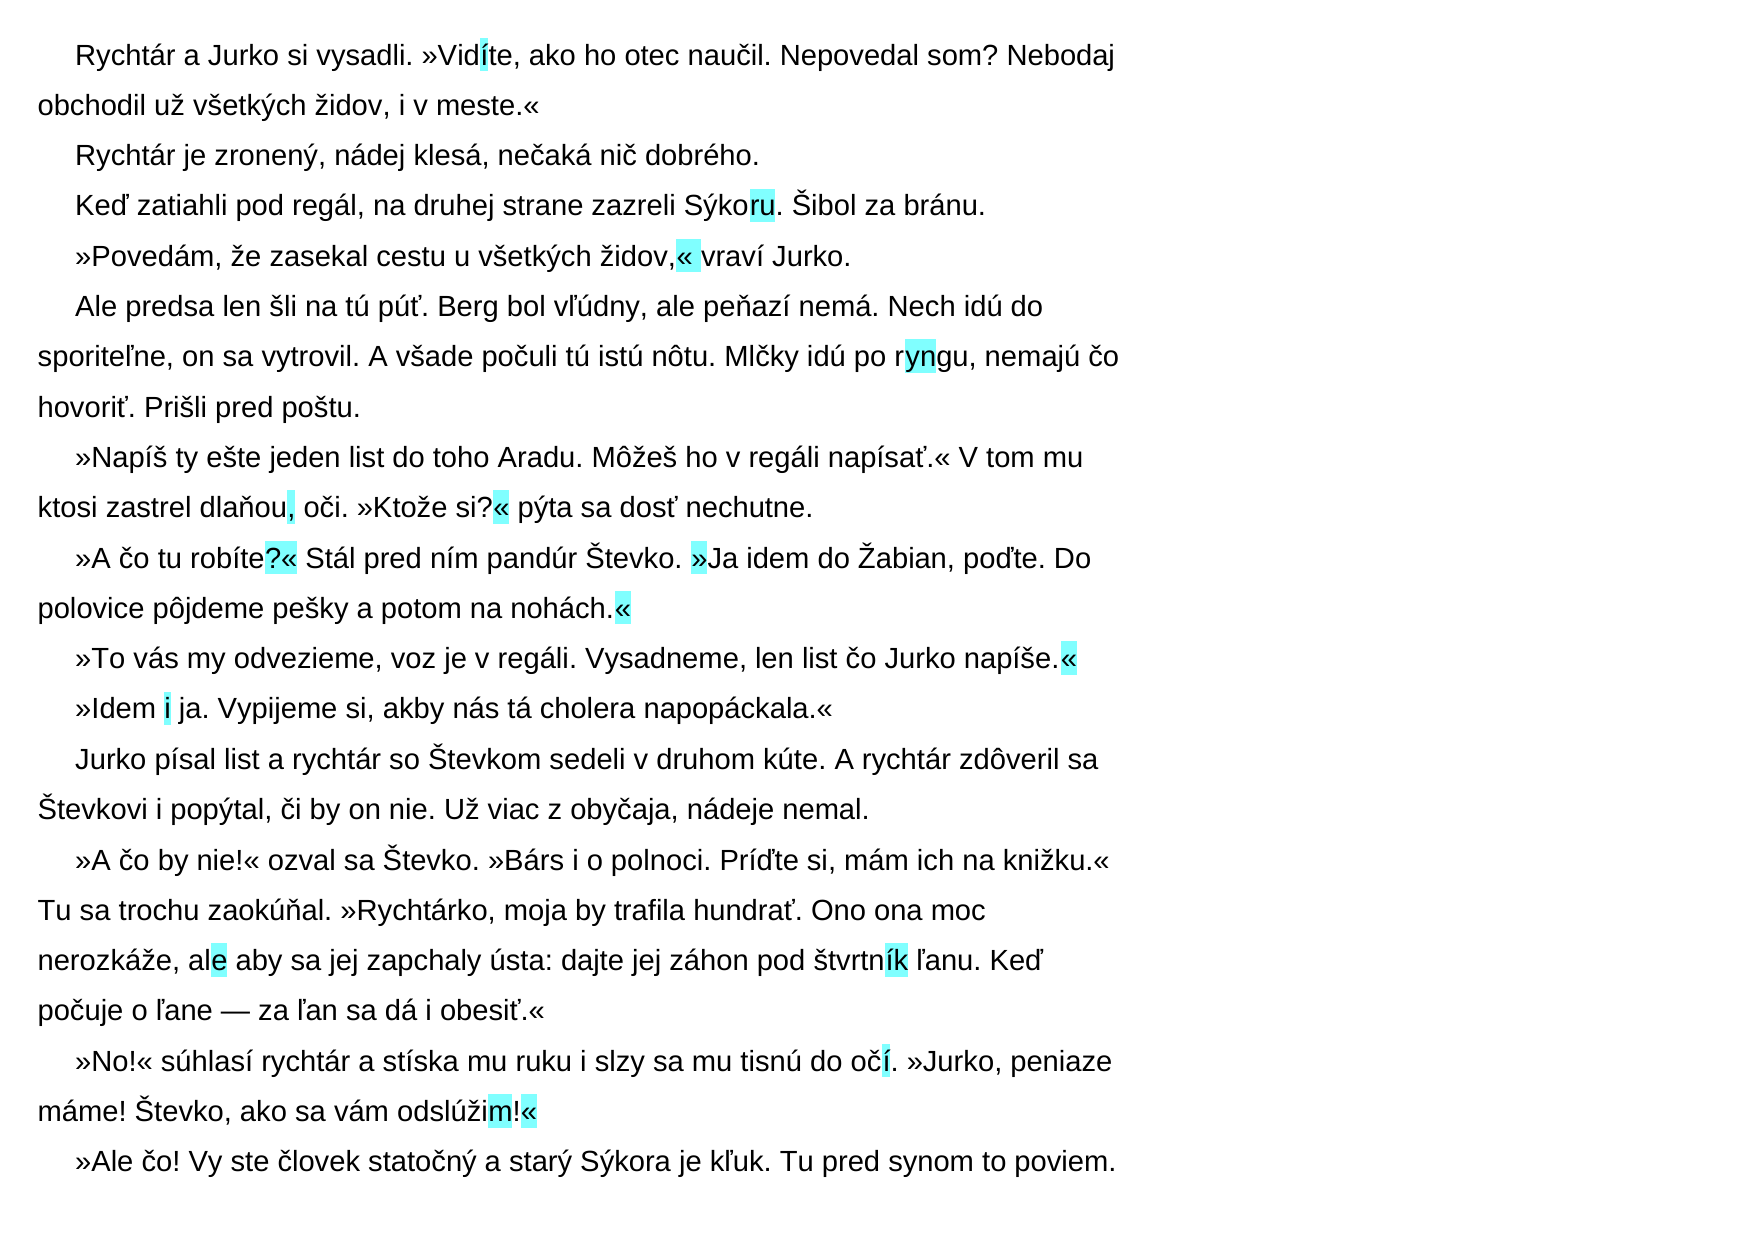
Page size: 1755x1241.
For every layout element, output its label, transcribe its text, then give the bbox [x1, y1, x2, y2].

text »To vás my odvezieme, voz je v regáli. Vysadneme, len list čo Jurko napíše.« [37, 641, 1130, 675]
text »A čo tu robíte?« Stál pred ním pandúr Števko. »Ja idem do Žabian, poďte. Do polovice pôjdeme pešky a potom na nohách.« [37, 541, 1130, 624]
text »A čo by nie!« ozval sa Števko. »Bárs i o polnoci. Príďte si, mám ich na knižku.« Tu sa trochu zaokúňal. »Rychtárko, moja by trafila hundrať. Ono ona moc nerozkáže, ale aby sa jej zapchaly ústa: dajte jej záhon pod štvrtník ľanu. Keď počuje o ľane — za ľan sa dá i obesiť.« [37, 842, 1130, 1027]
text Rychtár a Jurko si vysadli. »Vidíte, ako ho otec naučil. Nepovedal som? Nebodaj obchodil už všetkých židov, i v meste.« [37, 37, 1130, 121]
text Jurko písal list a rychtár so Števkom sedeli v druhom kúte. A rychtár zdôveril sa Števkovi i popýtal, či by on nie. Už viac z obyčaja, nádeje nemal. [37, 742, 1130, 826]
text »Povedám, že zasekal cestu u všetkých židov,« vraví Jurko. [37, 239, 1130, 272]
text Ale predsa len šli na tú púť. Berg bol vľúdny, ale peňazí nemá. Nech idú do sporiteľne, on sa vytrovil. A všade počuli tú istú nôtu. Mlčky idú po ryngu, nemajú čo hovoriť. Prišli pred poštu. [37, 289, 1130, 423]
text »Napíš ty ešte jeden list do toho Aradu. Môžeš ho v regáli napísať.« V tom mu ktosi zastrel dlaňou, oči. »Ktože si?« pýta sa dosť nechutne. [37, 440, 1130, 524]
text »Ale čo! Vy ste človek statočný a starý Sýkora je kľuk. Tu pred synom to poviem. [37, 1144, 1130, 1178]
text »No!« súhlasí rychtár a stíska mu ruku i slzy sa mu tisnú do očí. »Jurko, peniaze máme! Števko, ako sa vám odslúžim!« [37, 1044, 1130, 1128]
text »Idem i ja. Vypijeme si, akby nás tá cholera napopáckala.« [37, 692, 1130, 725]
text Rychtár je zronený, nádej klesá, nečaká nič dobrého. [37, 138, 1130, 172]
text Keď zatiahli pod regál, na druhej strane zazreli Sýkoru. Šibol za bránu. [37, 188, 1130, 222]
